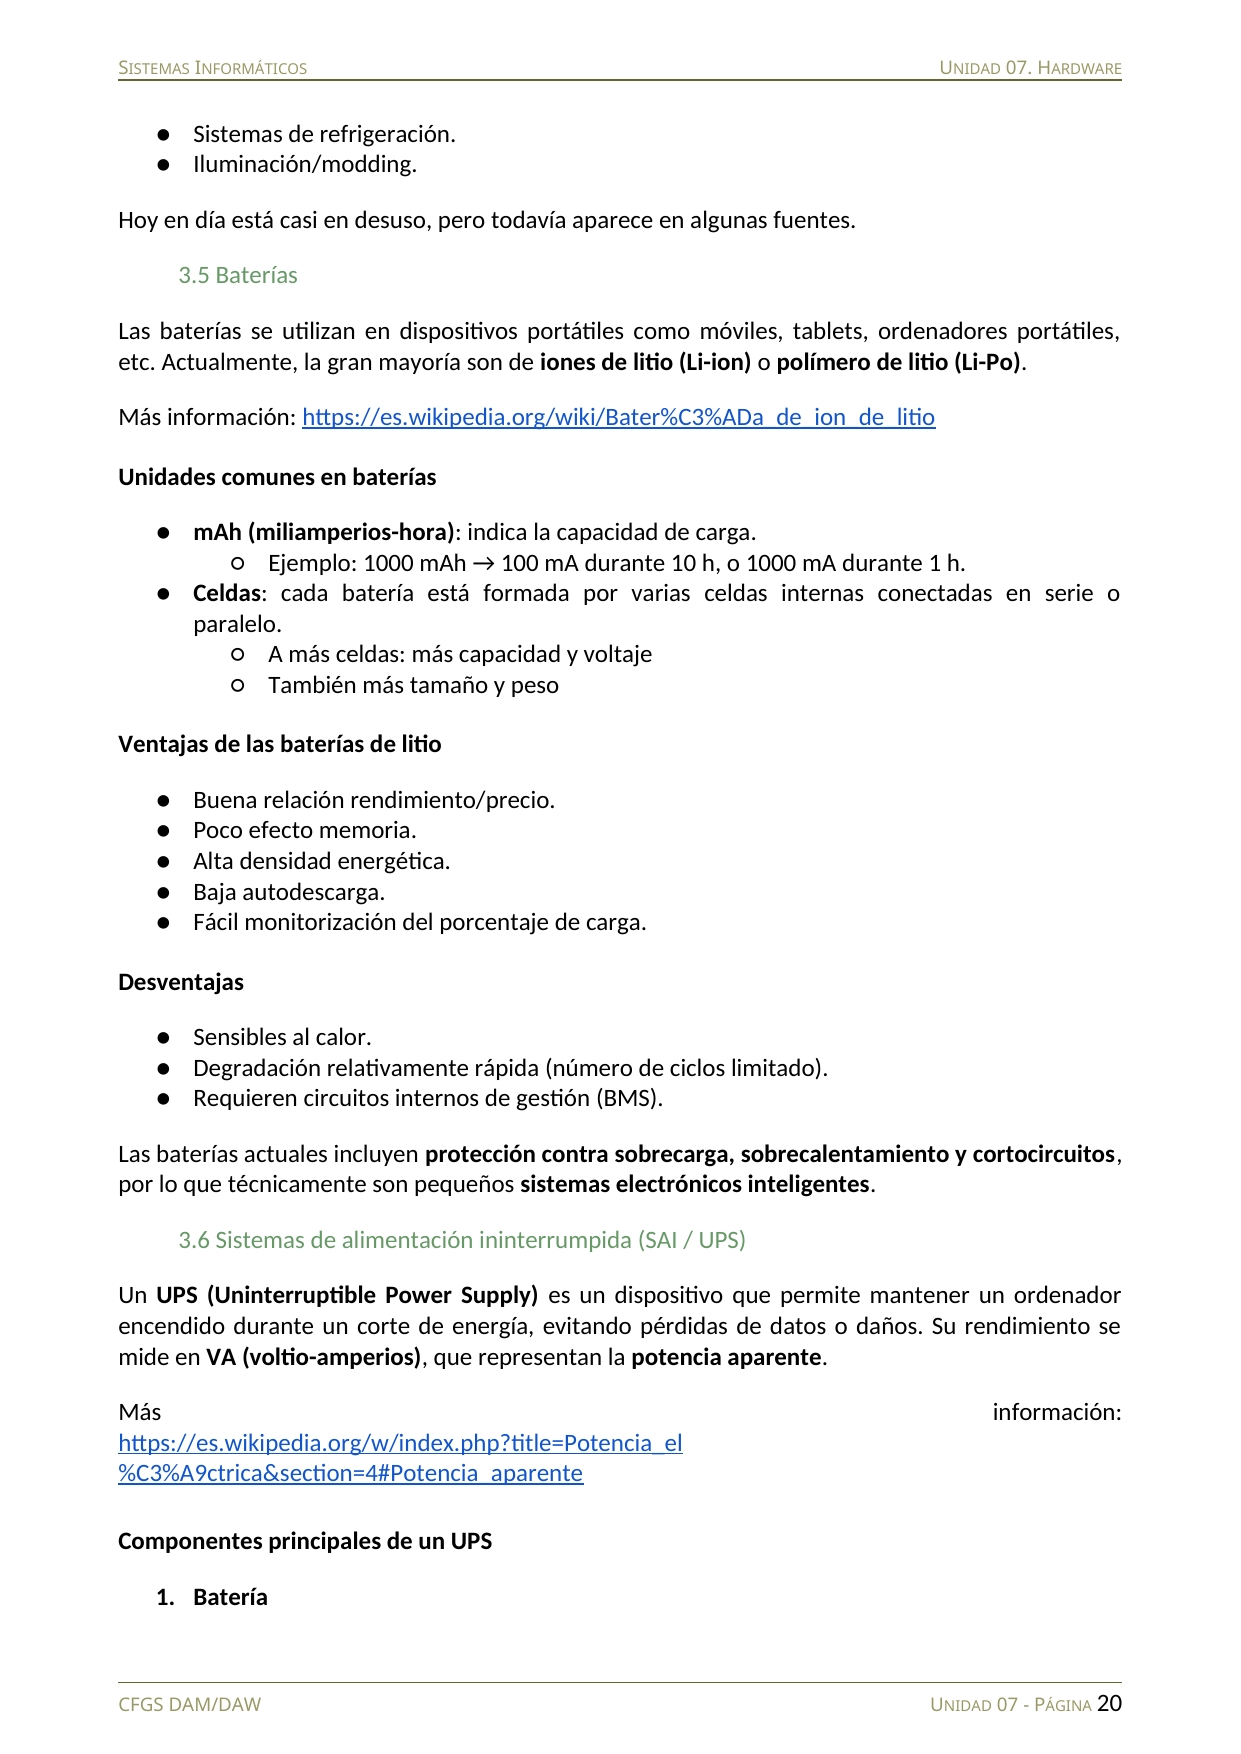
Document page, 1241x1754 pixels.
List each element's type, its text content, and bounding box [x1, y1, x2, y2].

text Unidades comunes en baterías [118, 461, 1122, 491]
text Ventajas de las baterías de litio [118, 729, 1122, 759]
list mAh (miliamperios-hora): indica la capacidad de carga. [156, 516, 1122, 547]
subtitle 3.5 Baterías [178, 259, 1122, 290]
list A más celdas: más capacidad y voltaje [231, 638, 1122, 669]
text Desventajas [118, 966, 1122, 996]
subtitle 3.6 Sistemas de alimentación ininterrumpida (SAI / UPS) [178, 1224, 1122, 1254]
text Componentes principales de un UPS [118, 1525, 1122, 1556]
list Buena relación rendimiento/precio. [156, 784, 1122, 815]
list Sensibles al calor. [156, 1021, 1122, 1052]
list Requieren circuitos internos de gestión (BMS). [156, 1082, 1122, 1113]
list Sistemas de refrigeración. [156, 118, 1122, 148]
list Fácil monitorización del porcentaje de carga. [156, 906, 1122, 937]
text Un UPS (Uninterruptible Power Supply) es un dispositivo que permite mantener un ordenador encendido durante un corte de energía, evitando pérdidas de datos o daños. Su rendimiento se mide en VA (voltio-amperios), que representan la potencia aparente. [118, 1279, 1122, 1371]
text Más información: https://es.wikipedia.org/w/index.php?title=Potencia_el%C3%A9ctrica&section=4#Potencia_aparente [118, 1396, 1122, 1488]
list Degradación relativamente rápida (número de ciclos limitado). [156, 1052, 1122, 1082]
list Batería [156, 1581, 1122, 1611]
list Baja autodescarga. [156, 876, 1122, 906]
list Iluminación/modding. [156, 148, 1122, 179]
list Ejemplo: 1000 mAh → 100 mA durante 10 h, o 1000 mA durante 1 h. [231, 547, 1122, 577]
list También más tamaño y peso [231, 669, 1122, 699]
text Hoy en día está casi en desuso, pero todavía aparece en algunas fuentes. [118, 204, 1122, 234]
list Alta densidad energética. [156, 845, 1122, 876]
text Las baterías se utilizan en dispositivos portátiles como móviles, tablets, ordenadores portátiles, etc. Actualmente, la gran mayoría son de iones de litio (Li-ion) o polímero de litio (Li-Po). [118, 315, 1122, 376]
text Las baterías actuales incluyen protección contra sobrecarga, sobrecalentamiento y cortocircuitos, por lo que técnicamente son pequeños sistemas electrónicos inteligentes. [118, 1138, 1122, 1199]
list Celdas: cada batería está formada por varias celdas internas conectadas en serie o paralelo. [156, 577, 1122, 638]
list Poco efecto memoria. [156, 815, 1122, 845]
text Más información: https://es.wikipedia.org/wiki/Bater%C3%ADa_de_ion_de_litio [118, 401, 1122, 432]
